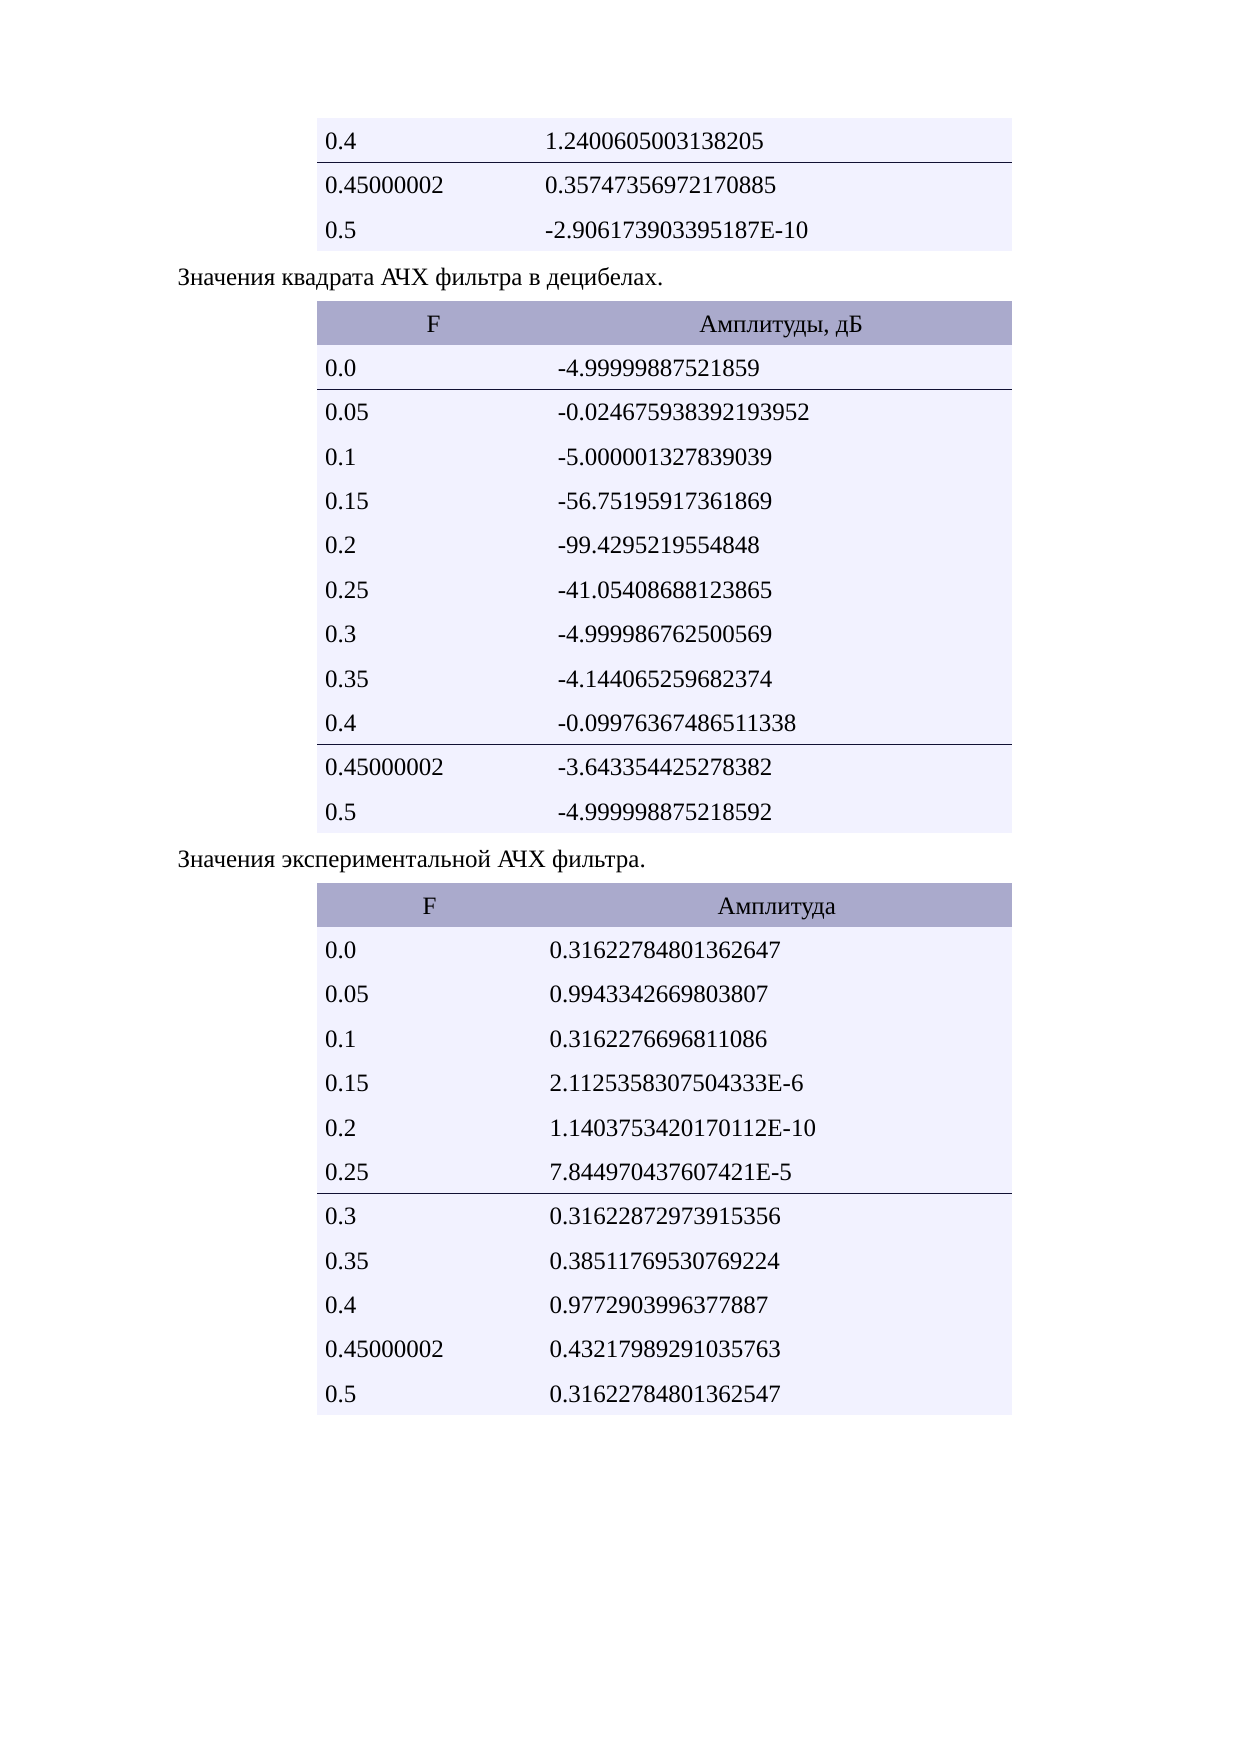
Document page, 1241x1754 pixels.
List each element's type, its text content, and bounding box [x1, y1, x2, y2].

table_cell 0.35 [317, 656, 550, 700]
table_cell 0.3 [317, 611, 550, 656]
table_cell 0.4 [317, 1282, 541, 1327]
table_cell -2.906173903395187E-10 [537, 207, 1012, 251]
table_cell -4.999986762500569 [550, 611, 1012, 656]
table_header F [317, 883, 541, 927]
table_cell 0.31622784801362547 [541, 1371, 1012, 1415]
text Значения квадрата АЧХ фильтра в децибелах. [177, 262, 1152, 290]
table_cell 0.35 [317, 1238, 541, 1282]
table_cell -41.05408688123865 [550, 567, 1012, 611]
table_cell 0.5 [317, 789, 550, 833]
table_cell -4.999998875218592 [550, 789, 1012, 833]
table_cell 0.5 [317, 1371, 541, 1415]
table_cell 0.9943342669803807 [541, 972, 1012, 1016]
table_cell -5.000001327839039 [550, 434, 1012, 478]
table_cell -4.144065259682374 [550, 656, 1012, 700]
table_cell 0.25 [317, 1149, 541, 1193]
table_cell 2.1125358307504333E-6 [541, 1060, 1012, 1105]
table_cell -99.4295219554848 [550, 523, 1012, 567]
table_cell 0.1 [317, 1016, 541, 1060]
table_cell 0.35747356972170885 [537, 163, 1012, 207]
table_cell 1.1403753420170112E-10 [541, 1105, 1012, 1149]
table_cell 0.3162276696811086 [541, 1016, 1012, 1060]
table_cell 0.45000002 [317, 163, 537, 207]
table_cell 0.2 [317, 1105, 541, 1149]
table_header F [317, 301, 550, 345]
table_cell 0.45000002 [317, 1327, 541, 1371]
table_cell -3.643354425278382 [550, 745, 1012, 789]
table_cell 0.5 [317, 207, 537, 251]
table_cell -0.024675938392193952 [550, 390, 1012, 434]
table_cell 0.3 [317, 1194, 541, 1238]
table_cell 0.15 [317, 1060, 541, 1105]
table_cell 0.38511769530769224 [541, 1238, 1012, 1282]
table_cell 0.45000002 [317, 745, 550, 789]
table_cell 1.2400605003138205 [537, 118, 1012, 162]
table_cell 0.4 [317, 700, 550, 744]
table_cell 0.31622872973915356 [541, 1194, 1012, 1238]
table_cell 0.2 [317, 523, 550, 567]
table_cell -4.99999887521859 [550, 345, 1012, 389]
table_cell -0.09976367486511338 [550, 700, 1012, 744]
table_header Амплитуды, дБ [550, 301, 1012, 345]
table_cell 0.0 [317, 927, 541, 972]
table_cell 0.05 [317, 390, 550, 434]
table_cell 0.4 [317, 118, 537, 162]
table_header Амплитуда [541, 883, 1012, 927]
table_cell 0.1 [317, 434, 550, 478]
table_cell 0.05 [317, 972, 541, 1016]
table_cell 0.25 [317, 567, 550, 611]
table_cell 0.0 [317, 345, 550, 389]
table_cell 0.43217989291035763 [541, 1327, 1012, 1371]
table_cell 0.9772903996377887 [541, 1282, 1012, 1327]
table_cell 0.15 [317, 478, 550, 523]
table_cell 0.31622784801362647 [541, 927, 1012, 972]
table_cell -56.75195917361869 [550, 478, 1012, 523]
text Значения экспериментальной АЧХ фильтра. [177, 844, 1152, 872]
table_cell 7.844970437607421E-5 [541, 1149, 1012, 1193]
